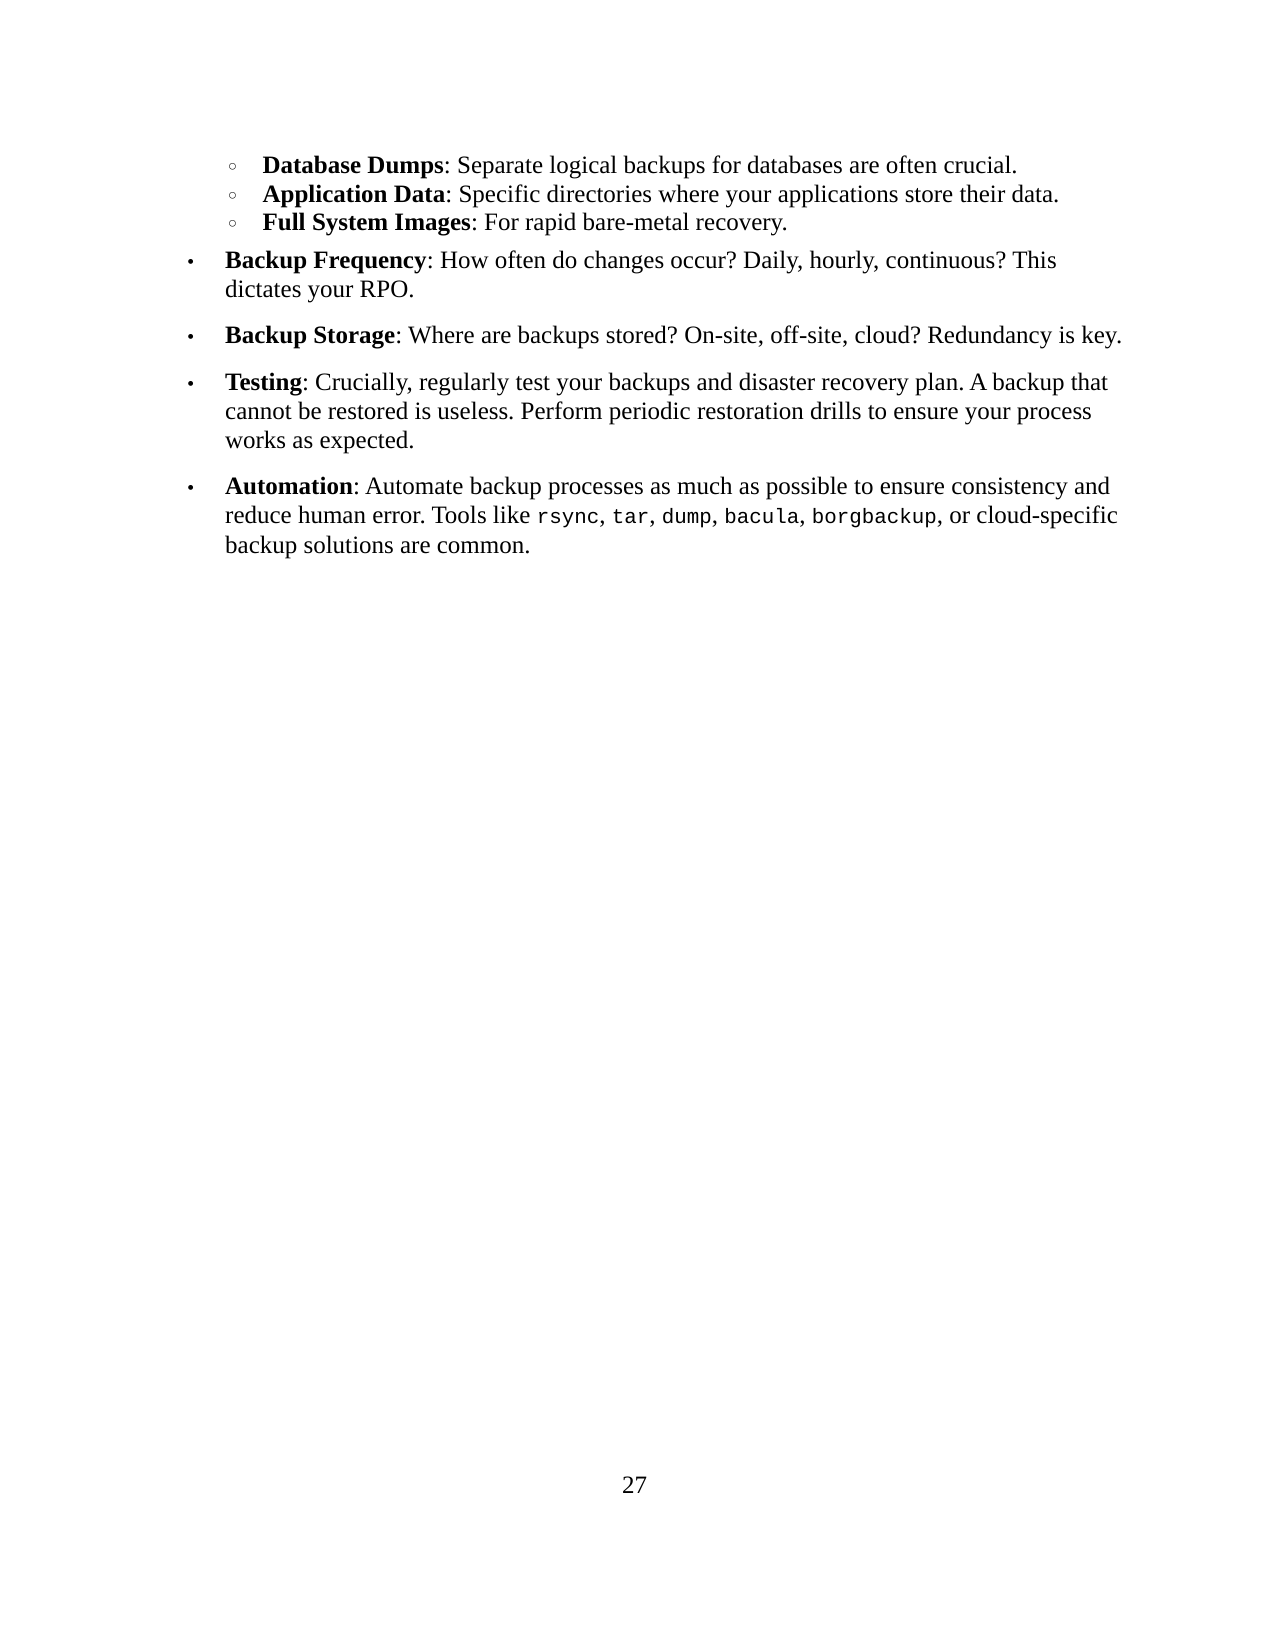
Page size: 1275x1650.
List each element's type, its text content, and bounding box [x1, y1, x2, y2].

list Testing: Crucially, regularly test your backups and disaster recovery plan. A backup that cannot be restored is useless. Perform periodic restoration drills to ensure your process works as expected. [187, 367, 1125, 453]
list Automation: Automate backup processes as much as possible to ensure consistency and reduce human error. Tools like rsync, tar, dump, bacula, borgbackup, or cloud-specific backup solutions are common. [187, 471, 1125, 558]
list Application Data: Specific directories where your applications store their data. [225, 179, 1125, 207]
list Backup Frequency: How often do changes occur? Daily, hourly, continuous? This dictates your RPO. [187, 245, 1125, 303]
list Backup Storage: Where are backups stored? On-site, off-site, cloud? Redundancy is key. [187, 321, 1125, 349]
list Full System Images: For rapid bare-metal recovery. [225, 207, 1125, 236]
list Database Dumps: Separate logical backups for databases are often crucial. [225, 150, 1125, 179]
